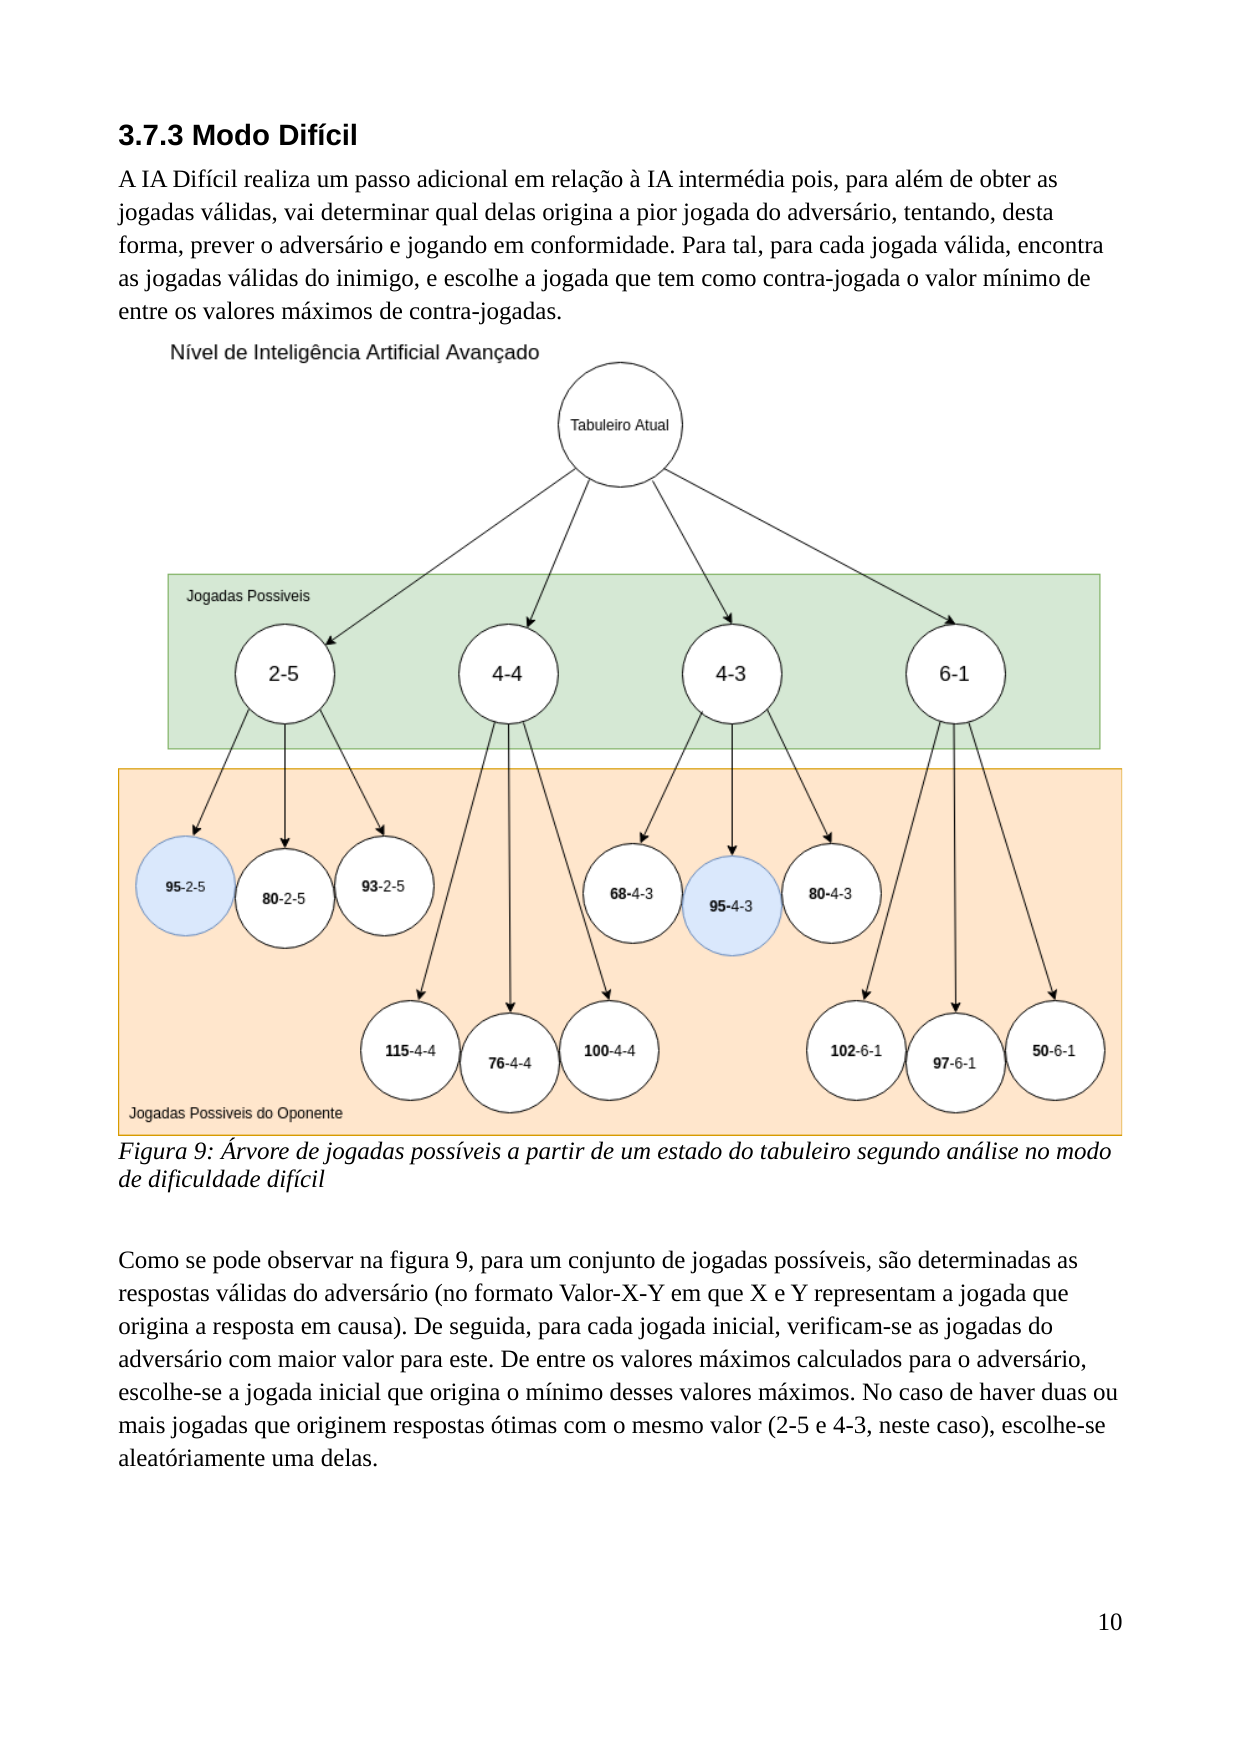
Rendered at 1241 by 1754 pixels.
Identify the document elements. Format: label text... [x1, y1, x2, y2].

picture [118, 337, 1123, 1136]
text A IA Difícil realiza um passo adicional em relação à IA intermédia pois, para além de obter as jogadas válidas, vai determinar qual delas origina a pior jogada do adversário, tentando, desta forma, prever o adversário e jogando em conformidade. Para tal, para cada jogada válida, encontra as jogadas válidas do inimigo, e escolhe a jogada que tem como contra-jogada o valor mínimo de entre os valores máximos de contra-jogadas. [118, 164, 1122, 325]
subtitle 3.7.3 Modo Difícil [118, 118, 1122, 152]
text Como se pode observar na figura 9, para um conjunto de jogadas possíveis, são determinadas as respostas válidas do adversário (no formato Valor-X-Y em que X e Y representam a jogada que origina a resposta em causa). De seguida, para cada jogada inicial, verificam-se as jogadas do adversário com maior valor para este. De entre os valores máximos calculados para o adversário, escolhe-se a jogada inicial que origina o mínimo desses valores máximos. No caso de haver duas ou mais jogadas que originem respostas ótimas com o mesmo valor (2-5 e 4-3, neste caso), escolhe-se aleatóriamente uma delas. [118, 1245, 1122, 1472]
text Figura 9: Árvore de jogadas possíveis a partir de um estado do tabuleiro segundo análise no modo de dificuldade difícil [118, 1136, 1122, 1193]
